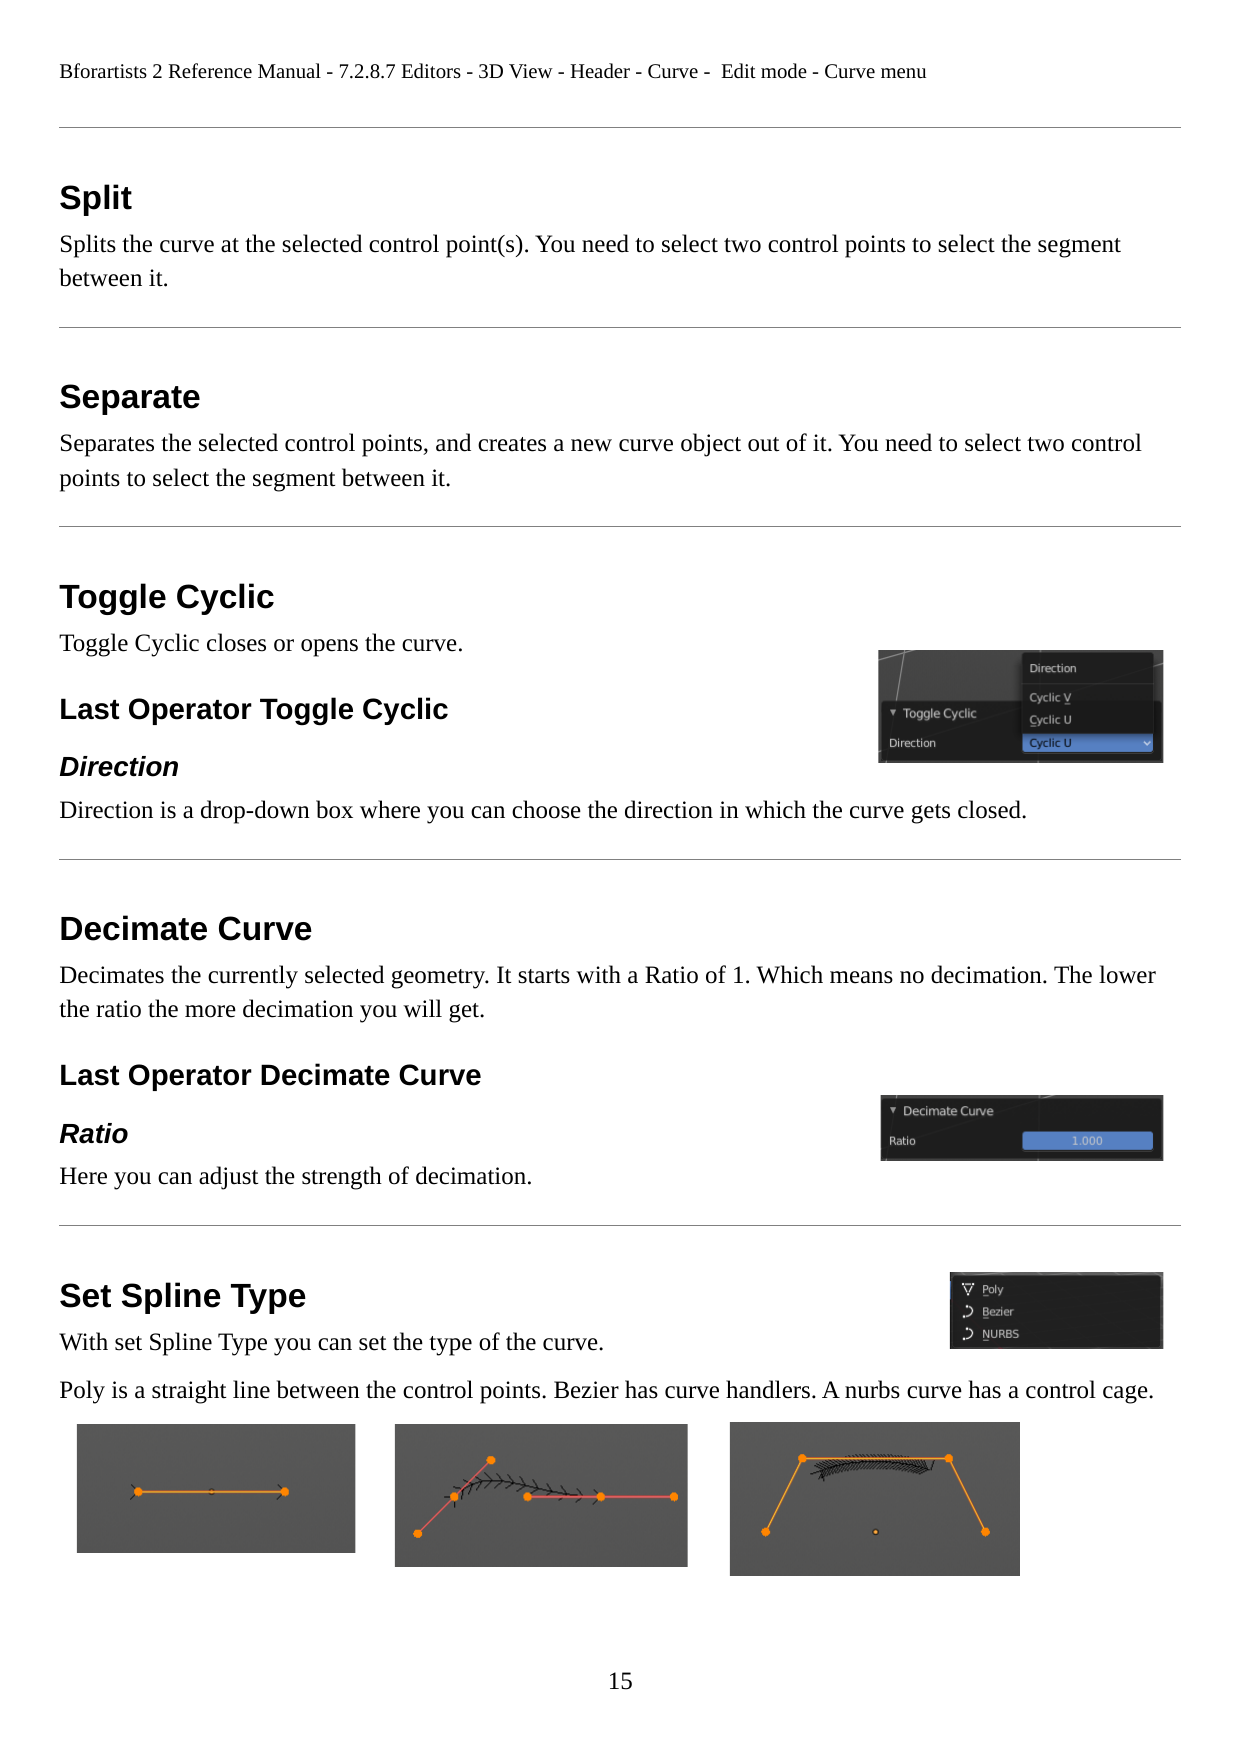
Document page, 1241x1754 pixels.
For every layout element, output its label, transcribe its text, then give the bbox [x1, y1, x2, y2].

text Toggle Cyclic closes or opens the curve. [59, 628, 1181, 657]
picture [949, 1272, 1164, 1349]
subtitle Direction [59, 751, 1181, 782]
subtitle Split [59, 178, 1181, 216]
subtitle Decimate Curve [59, 909, 1181, 948]
text Decimates the currently selected geometry. It starts with a Ratio of 1. Which means no decimation. The lower the ratio the more decimation you will get. [59, 960, 1181, 1023]
picture [76, 1424, 356, 1553]
text Direction is a drop-down box where you can choose the direction in which the curve gets closed. [59, 795, 1181, 824]
text Separates the selected control points, and creates a new curve object out of it. You need to select two control points to select the segment between it. [59, 428, 1181, 492]
picture [880, 1095, 1164, 1161]
picture [729, 1422, 1020, 1576]
text Here you can adjust the strength of decimation. [59, 1161, 1181, 1190]
picture [394, 1424, 688, 1567]
picture [878, 650, 1164, 763]
text Splits the curve at the selected control point(s). You need to select two control points to select the segment between it. [59, 229, 1181, 292]
subtitle [1164, 1275, 1181, 1314]
subtitle Last Operator Toggle Cyclic [59, 692, 878, 726]
subtitle [1164, 692, 1181, 726]
subtitle Last Operator Decimate Curve [59, 1058, 1181, 1092]
subtitle [1164, 1117, 1181, 1149]
subtitle Ratio [59, 1117, 880, 1149]
subtitle Separate [59, 377, 1181, 416]
text With set Spline Type you can set the type of the curve. [59, 1327, 1181, 1355]
subtitle Toggle Cyclic [59, 577, 1181, 616]
subtitle Set Spline Type [59, 1275, 949, 1314]
text Poly is a straight line between the control points. Bezier has curve handlers. A nurbs curve has a control cage. [59, 1376, 1181, 1404]
